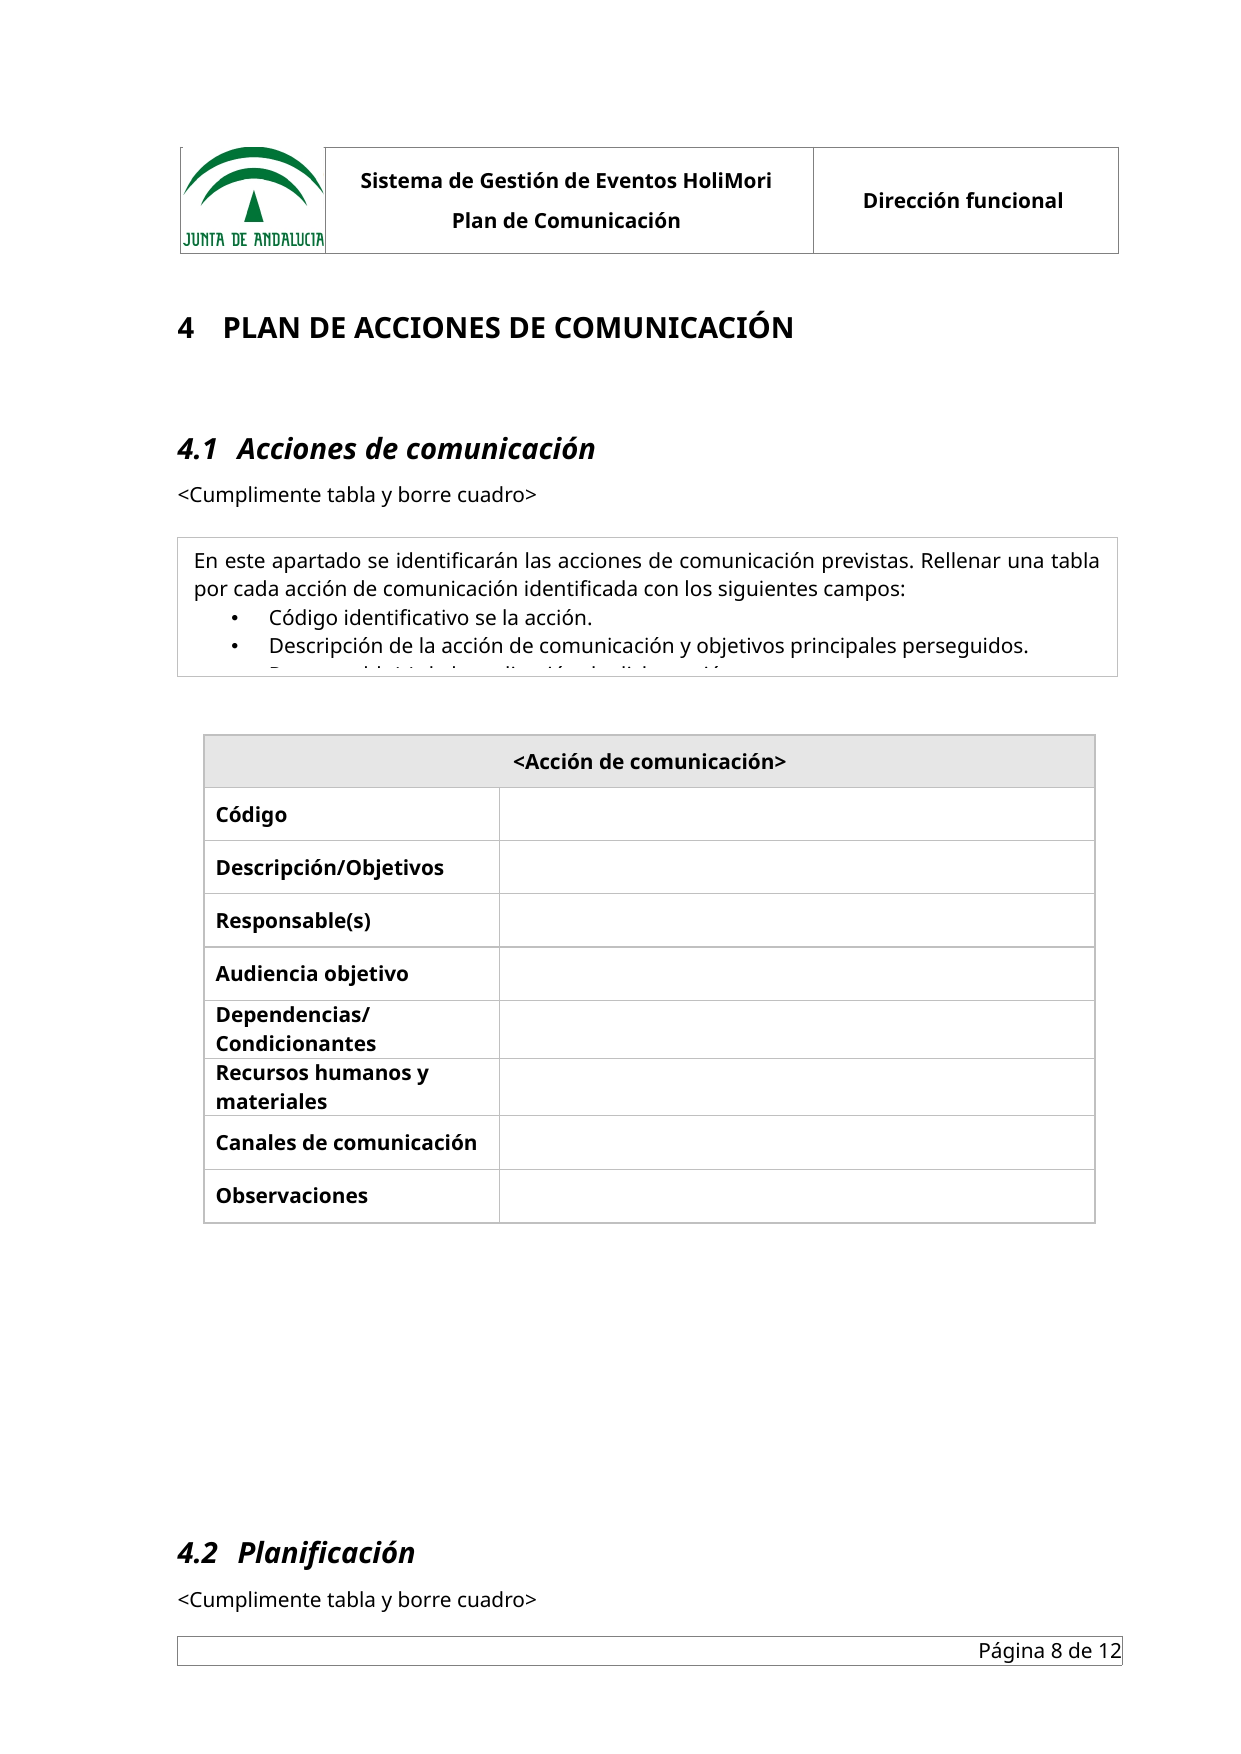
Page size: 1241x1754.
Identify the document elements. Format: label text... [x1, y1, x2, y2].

table_cell [500, 948, 1094, 999]
subtitle Acciones de comunicación [177, 428, 1122, 468]
subtitle Planificación [177, 1533, 1122, 1572]
subtitle PLAN DE ACCIONES DE COMUNICACIÓN [177, 307, 1122, 347]
table_cell Audiencia objetivo [205, 948, 499, 999]
text <Cumplimente tabla y borre cuadro> [177, 480, 1122, 508]
table_cell Canales de comunicación [205, 1116, 499, 1168]
table_cell [500, 788, 1094, 840]
table_cell Responsable(s) [205, 894, 499, 946]
text <Cumplimente tabla y borre cuadro> [177, 1585, 1122, 1613]
table_cell Recursos humanos y materiales [205, 1059, 499, 1115]
list Descripción de la acción de comunicación y objetivos principales perseguidos. [231, 631, 1101, 660]
table_cell Código [205, 788, 499, 840]
list Responsable(s) de la realización de dicha acción. [231, 660, 1101, 668]
list Código identificativo se la acción. [231, 603, 1101, 631]
text En este apartado se identificarán las acciones de comunicación previstas. Rellenar una tabla por cada acción de comunicación identificada con los siguientes campos: [194, 546, 1101, 603]
table_cell [500, 894, 1094, 946]
table_cell [500, 1170, 1094, 1222]
table_cell Descripción/Objetivos [205, 841, 499, 893]
table_header <Acción de comunicación> [205, 736, 1094, 787]
table_cell [500, 1059, 1094, 1115]
table_cell Observaciones [205, 1170, 499, 1222]
table_cell Dependencias/Condicionantes [205, 1001, 499, 1057]
table_cell [500, 1001, 1094, 1057]
table_cell [500, 841, 1094, 893]
table_cell [500, 1116, 1094, 1168]
